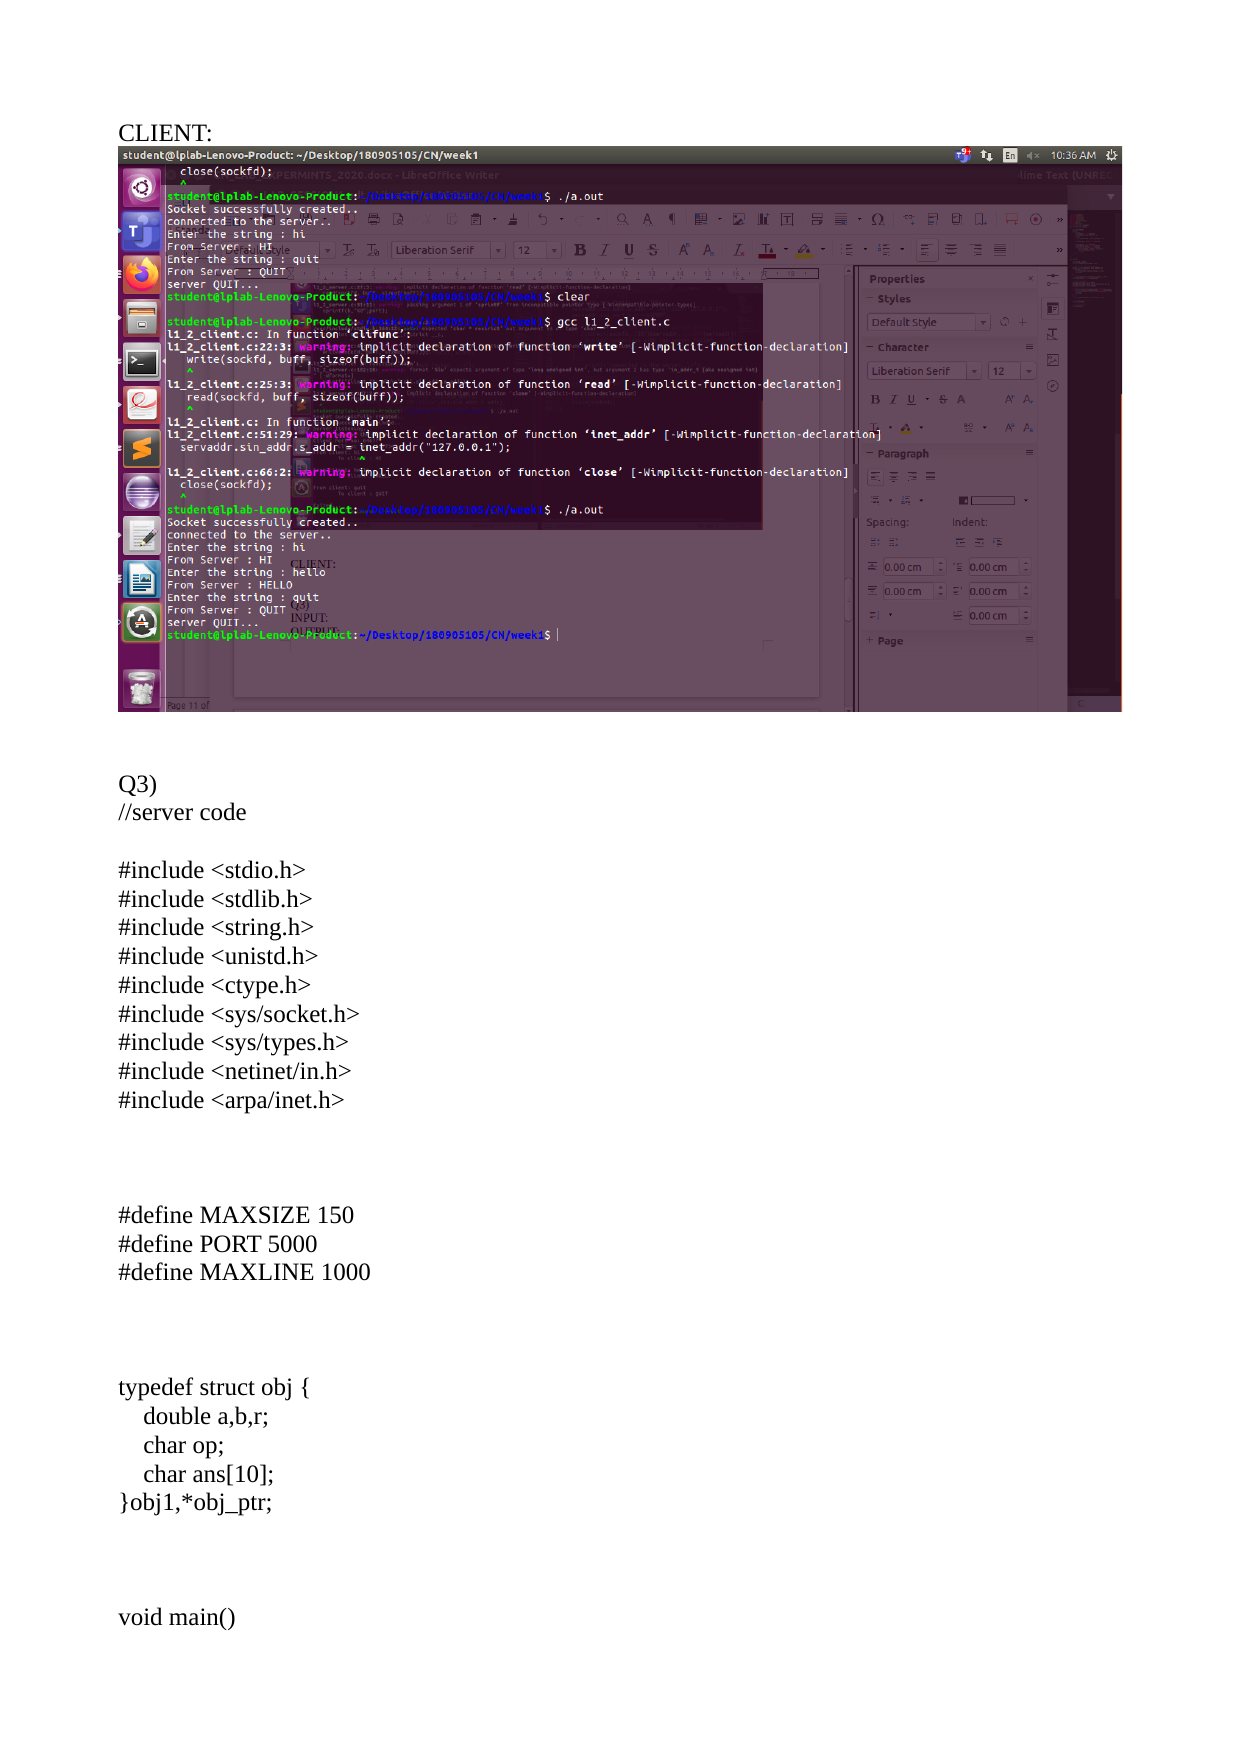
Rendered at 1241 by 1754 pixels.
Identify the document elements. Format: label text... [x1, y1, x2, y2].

text #define PORT 5000 [118, 1229, 1122, 1257]
text #include <unistd.h> [118, 941, 1122, 970]
text #include <arpa/inet.h> [118, 1085, 1122, 1114]
text char op; [118, 1430, 1122, 1459]
text char ans[10]; [118, 1459, 1122, 1487]
text //server code [118, 797, 1122, 826]
text CLIENT: [118, 118, 1122, 146]
text }obj1,*obj_ptr; [118, 1487, 1122, 1516]
text double a,b,r; [118, 1401, 1122, 1430]
text #define MAXLINE 1000 [118, 1257, 1122, 1286]
text Q3) [118, 769, 1122, 797]
text #include <string.h> [118, 912, 1122, 941]
text #include <stdlib.h> [118, 884, 1122, 912]
text #include <netinet/in.h> [118, 1056, 1122, 1085]
text #define MAXSIZE 150 [118, 1200, 1122, 1229]
text #include <stdio.h> [118, 855, 1122, 884]
text typedef struct obj { [118, 1372, 1122, 1401]
text #include <sys/types.h> [118, 1027, 1122, 1056]
text void main() [118, 1602, 1122, 1631]
text #include <ctype.h> [118, 970, 1122, 999]
text #include <sys/socket.h> [118, 999, 1122, 1027]
